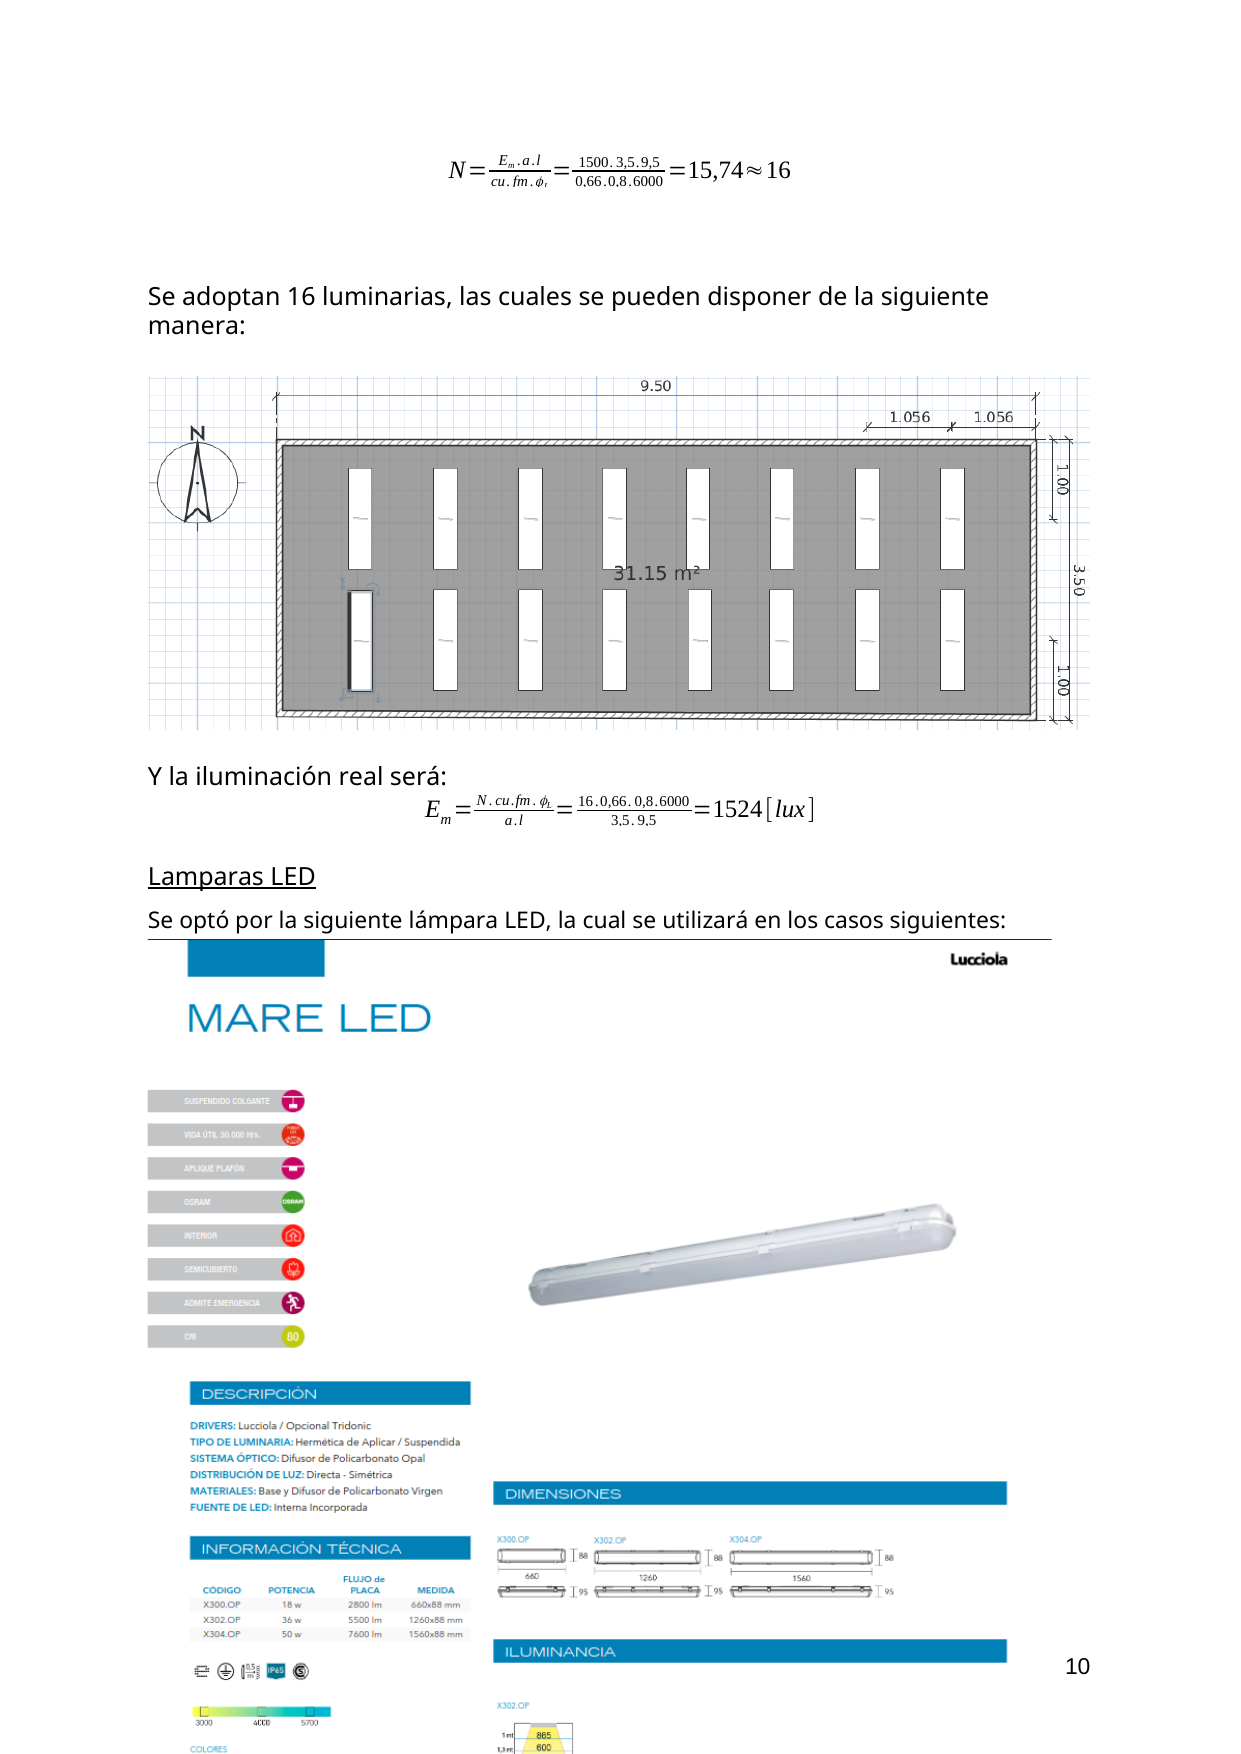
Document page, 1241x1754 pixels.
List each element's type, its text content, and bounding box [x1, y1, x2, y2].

text Se adoptan 16 luminarias, las cuales se pueden disponer de la siguiente manera: [148, 281, 1090, 342]
text Se optó por la siguiente lámpara LED, la cual se utilizará en los casos siguientes: [148, 906, 1090, 934]
subtitle Lamparas LED [148, 859, 1090, 893]
picture [147, 376, 1091, 730]
text Y la iluminación real será: [148, 761, 1090, 791]
picture [147, 939, 1052, 1754]
